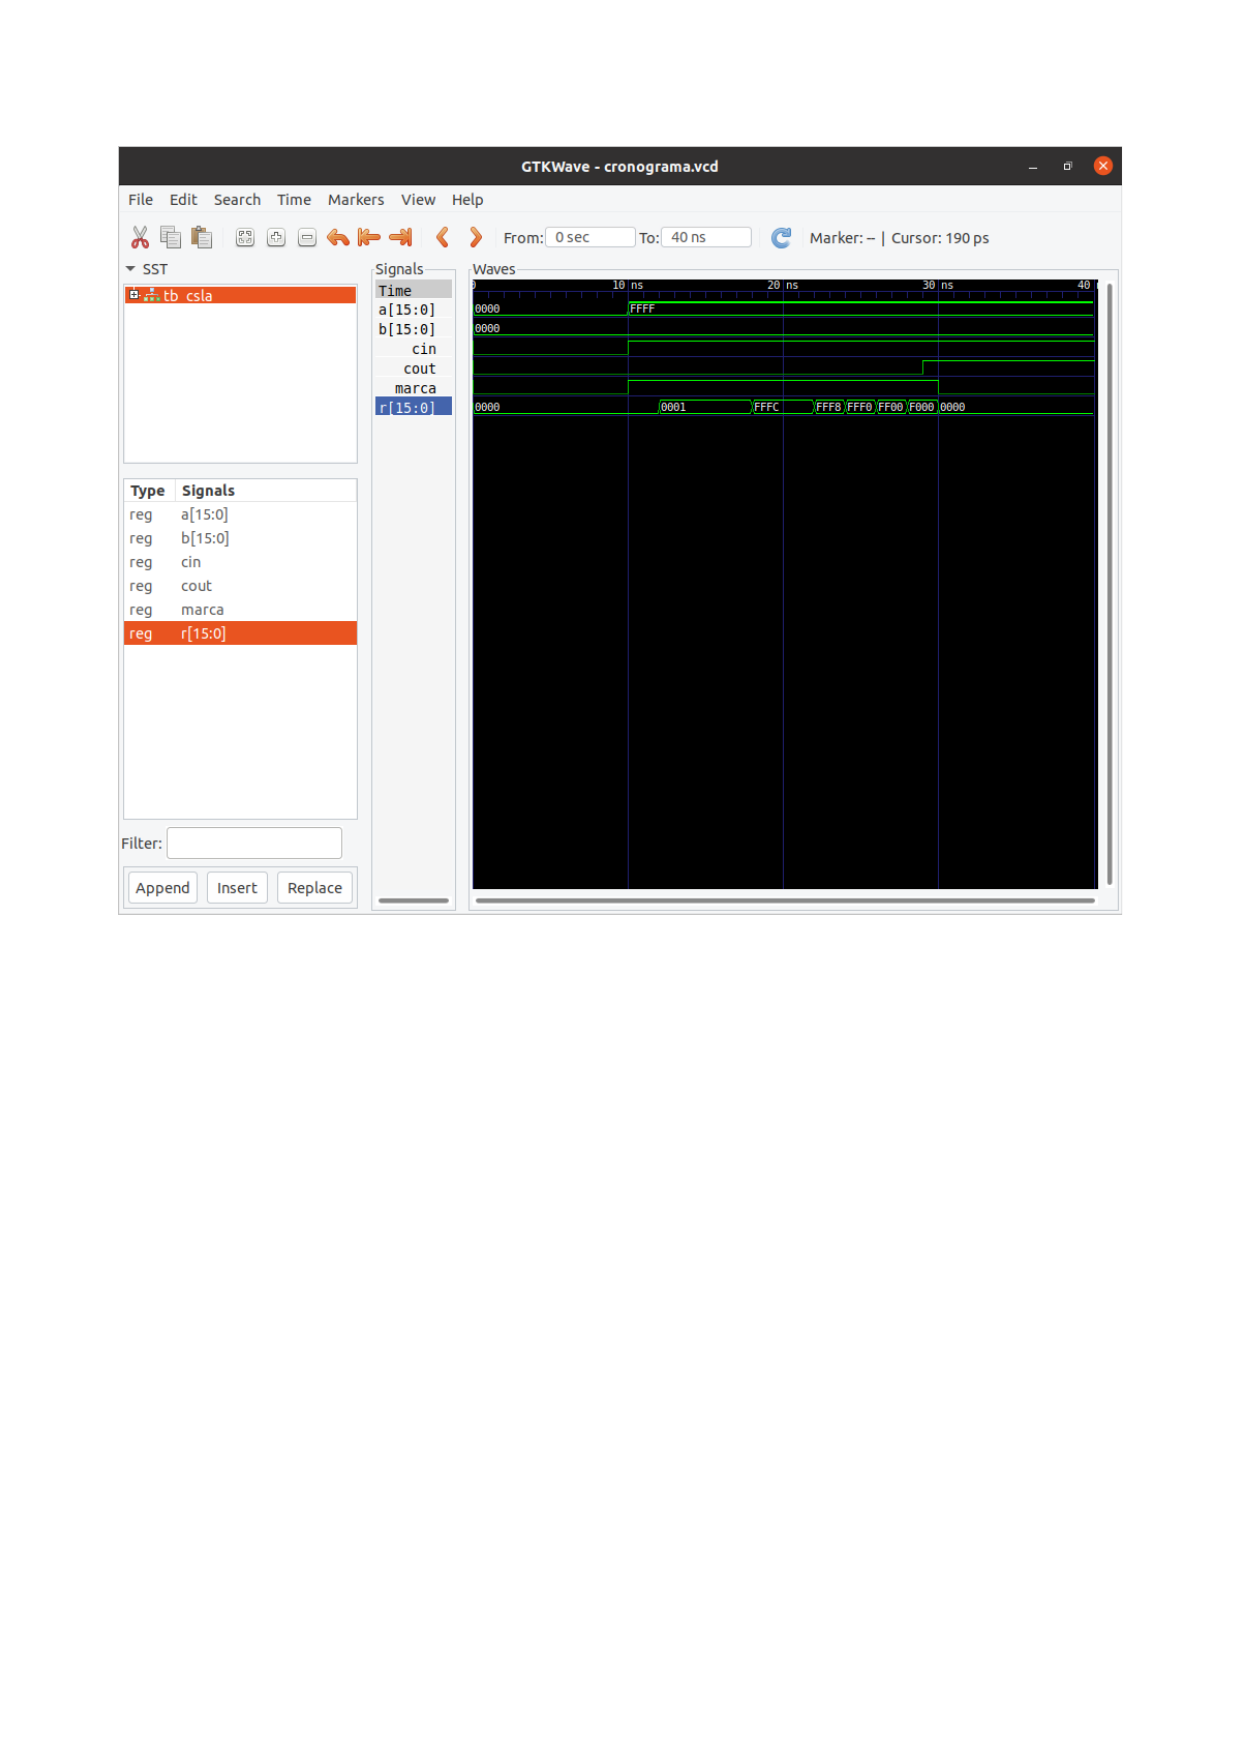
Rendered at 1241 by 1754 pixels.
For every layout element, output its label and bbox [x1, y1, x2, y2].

picture [118, 146, 1123, 915]
